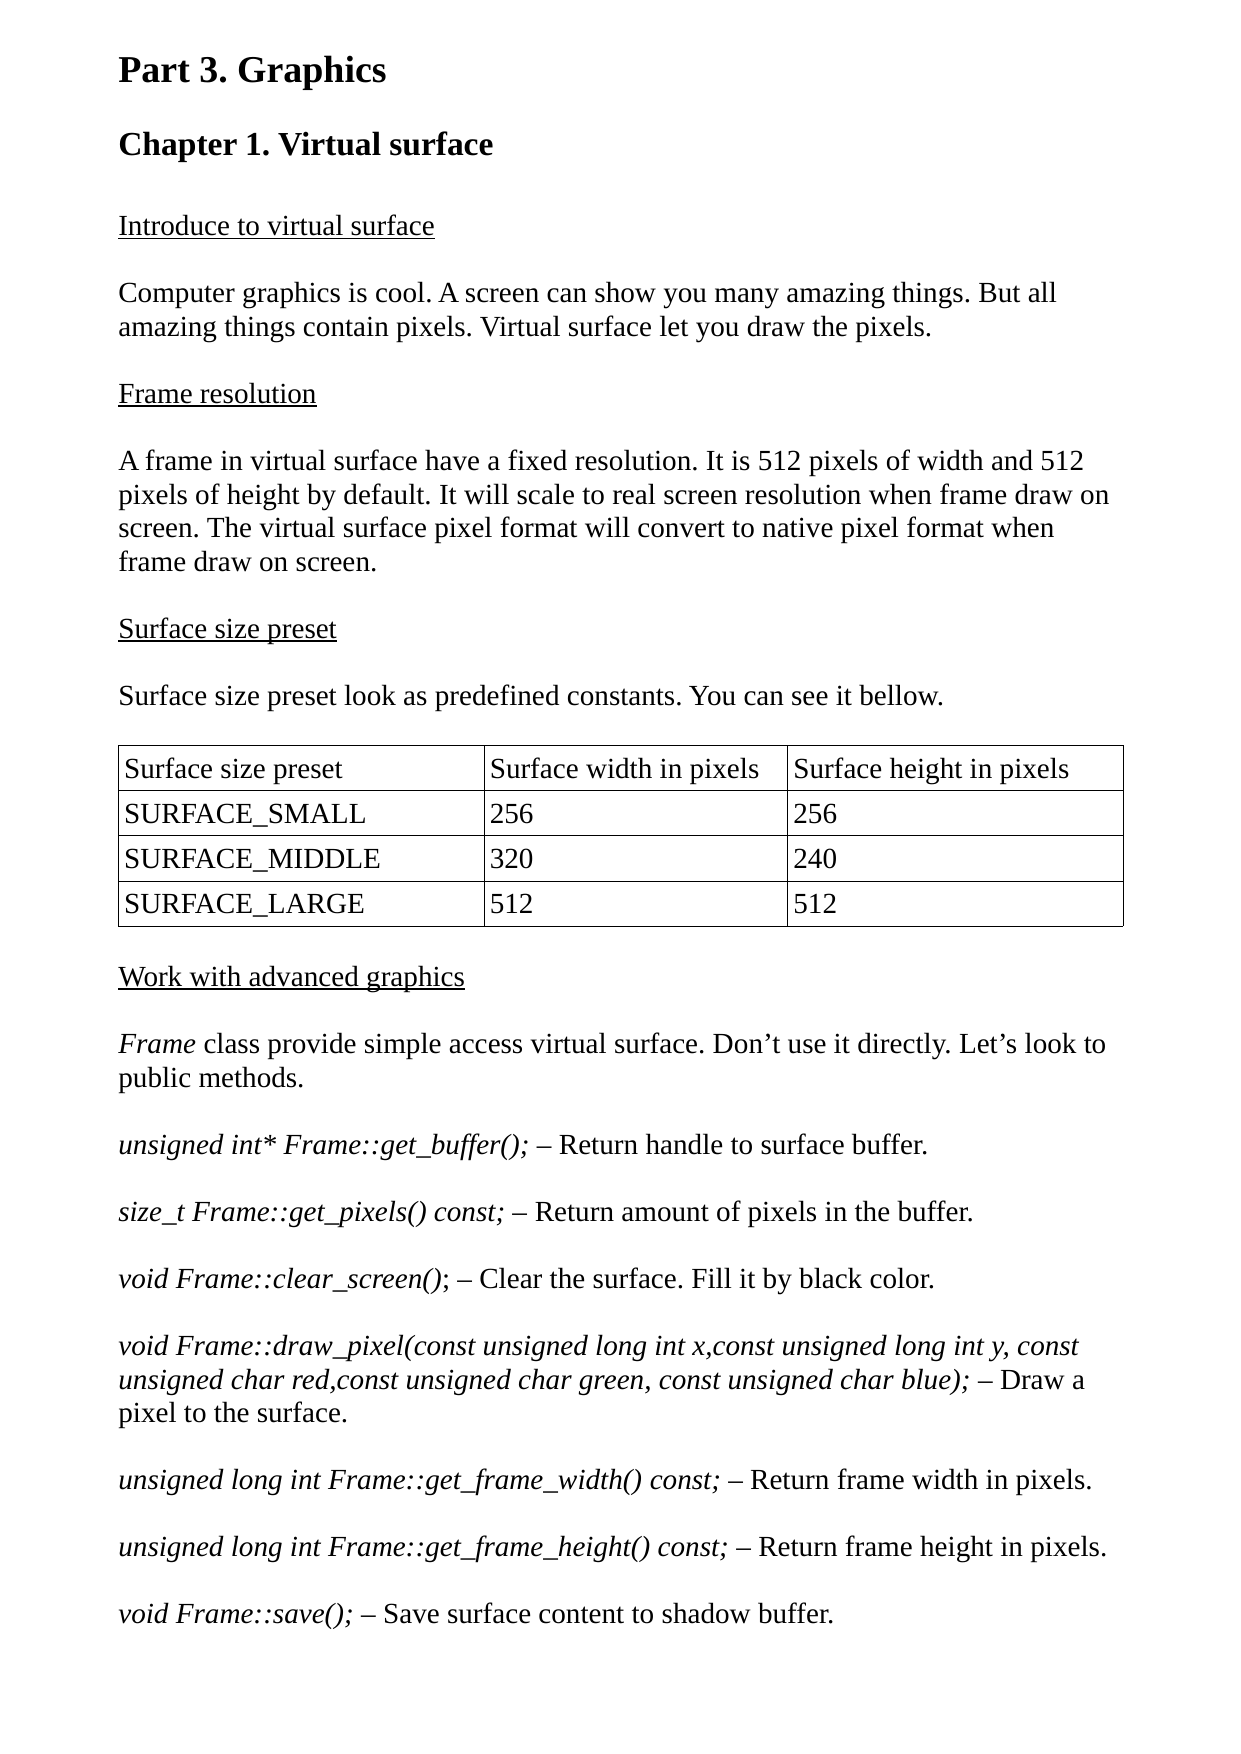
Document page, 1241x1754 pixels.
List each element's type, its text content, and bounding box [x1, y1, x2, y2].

text Work with advanced graphics [118, 959, 1122, 993]
text Surface size preset [118, 611, 1122, 644]
table_cell 240 [788, 836, 1123, 881]
subtitle Chapter 1. Virtual surface [118, 124, 1122, 162]
table_cell 512 [485, 882, 787, 926]
text size_t Frame::get_pixels() const; – Return amount of pixels in the buffer. [118, 1194, 1122, 1228]
table_cell 256 [788, 791, 1123, 835]
table_cell 256 [485, 791, 787, 835]
text unsigned int* Frame::get_buffer(); – Return handle to surface buffer. [118, 1127, 1122, 1161]
text Computer graphics is cool. A screen can show you many amazing things. But all amazing things contain pixels. Virtual surface let you draw the pixels. [118, 276, 1122, 343]
text A frame in virtual surface have a fixed resolution. It is 512 pixels of width and 512 pixels of height by default. It will scale to real screen resolution when frame draw on screen. The virtual surface pixel format will convert to native pixel format when frame draw on screen. [118, 443, 1122, 577]
subtitle Part 3. Graphics [118, 47, 1122, 91]
table_cell SURFACE_LARGE [119, 882, 484, 926]
text Frame class provide simple access virtual surface. Don’t use it directly. Let’s look to public methods. [118, 1026, 1122, 1093]
text void Frame::clear_screen(); – Clear the surface. Fill it by black color. [118, 1261, 1122, 1295]
table_cell SURFACE_MIDDLE [119, 836, 484, 881]
text Frame resolution [118, 376, 1122, 410]
text unsigned long int Frame::get_frame_height() const; – Return frame height in pixels. [118, 1529, 1122, 1563]
text Introduce to virtual surface [118, 208, 1122, 242]
table_cell 320 [485, 836, 787, 881]
table_header Surface height in pixels [788, 746, 1123, 790]
text Surface size preset look as predefined constants. You can see it bellow. [118, 678, 1122, 712]
table_header Surface width in pixels [485, 746, 787, 790]
table_cell 512 [788, 882, 1123, 926]
table_cell SURFACE_SMALL [119, 791, 484, 835]
text void Frame::save(); – Save surface content to shadow buffer. [118, 1597, 1122, 1630]
text unsigned long int Frame::get_frame_width() const; – Return frame width in pixels. [118, 1462, 1122, 1496]
table_header Surface size preset [119, 746, 484, 790]
text void Frame::draw_pixel(const unsigned long int x,const unsigned long int y, const unsigned char red,const unsigned char green, const unsigned char blue); – Draw a pixel to the surface. [118, 1328, 1122, 1429]
